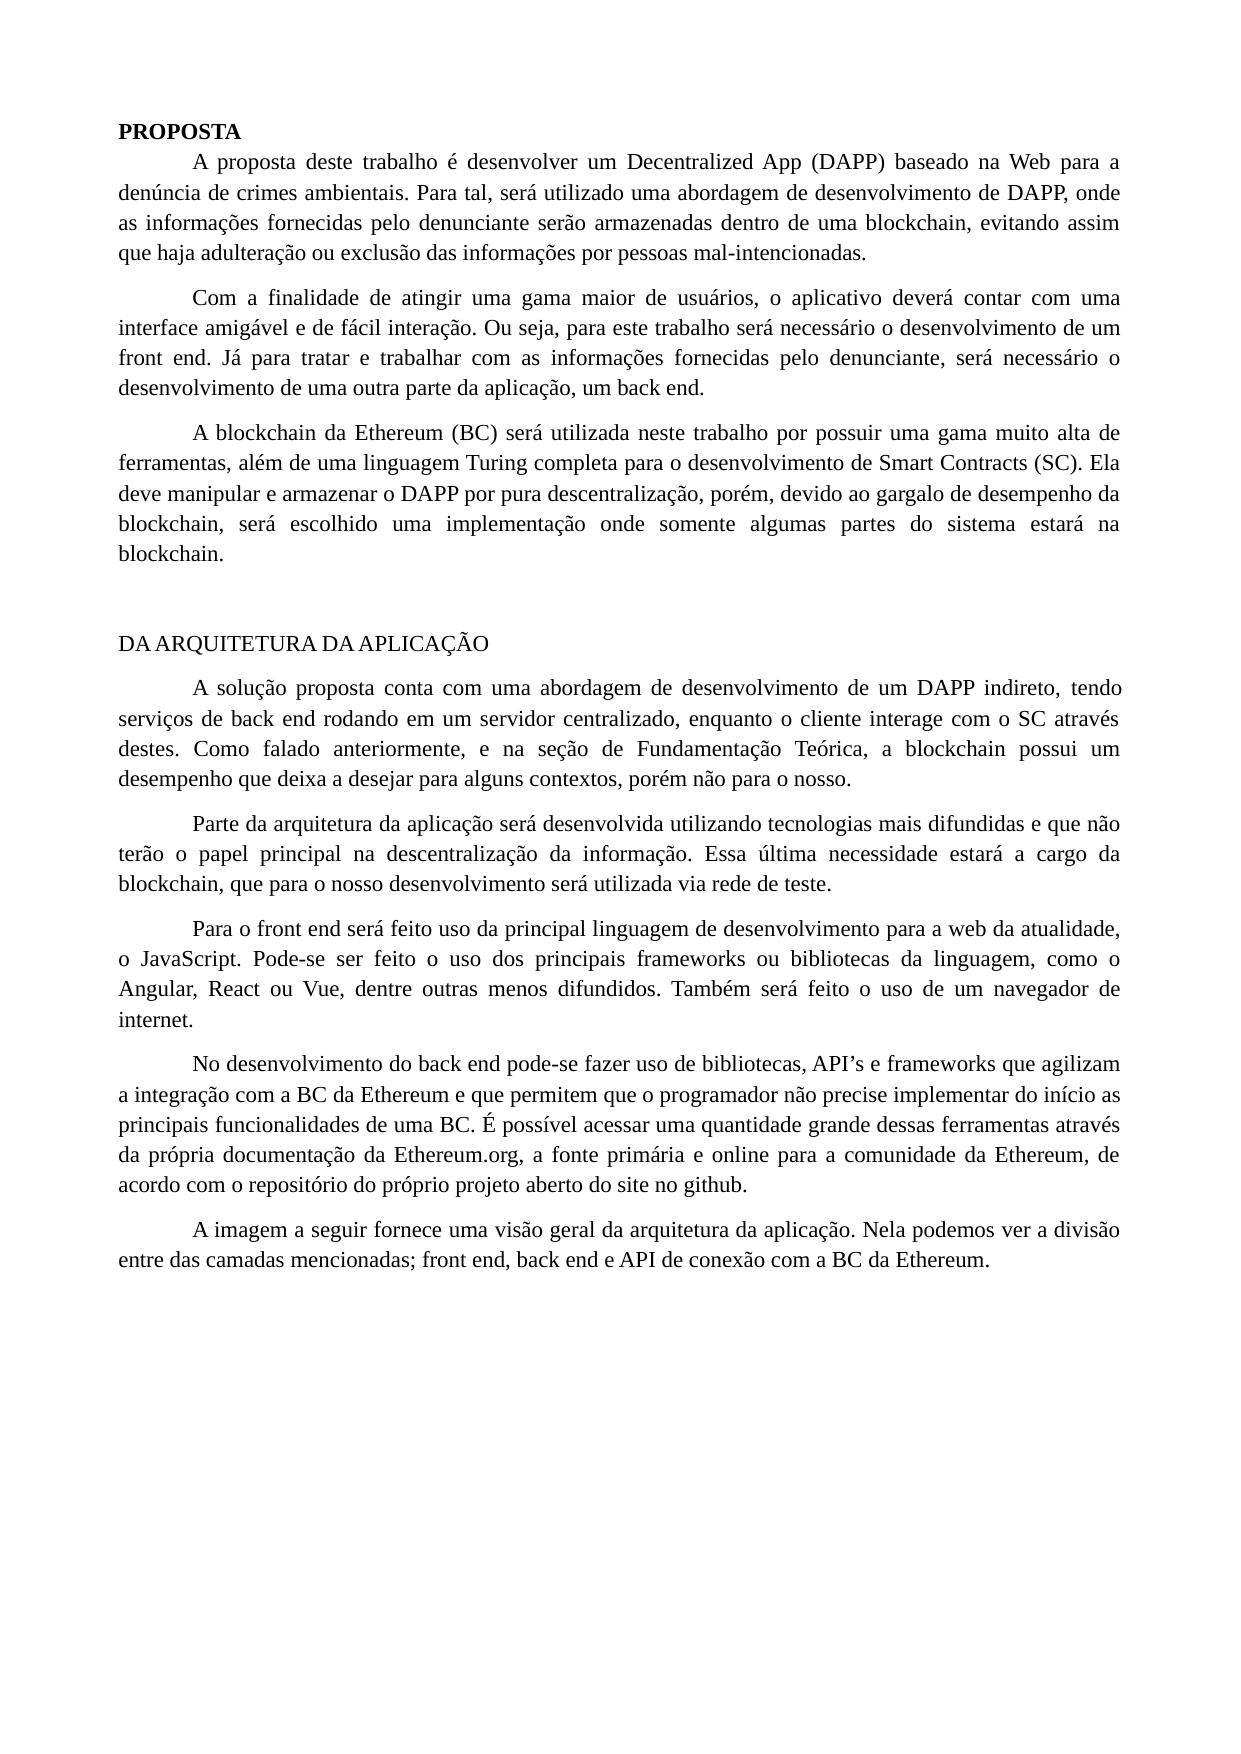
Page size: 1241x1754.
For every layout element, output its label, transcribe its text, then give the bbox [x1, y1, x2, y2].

text Para o front end será feito uso da principal linguagem de desenvolvimento para a web da atualidade, o JavaScript. Pode-se ser feito o uso dos principais frameworks ou bibliotecas da linguagem, como o Angular, React ou Vue, dentre outras menos difundidos. Também será feito o uso de um navegador de internet. [118, 915, 1122, 1032]
text Com a finalidade de atingir uma gama maior de usuários, o aplicativo deverá contar com uma interface amigável e de fácil interação. Ou seja, para este trabalho será necessário o desenvolvimento de um front end. Já para tratar e trabalhar com as informações fornecidas pelo denunciante, será necessário o desenvolvimento de uma outra parte da aplicação, um back end. [118, 284, 1122, 401]
text A blockchain da Ethereum (BC) será utilizada neste trabalho por possuir uma gama muito alta de ferramentas, além de uma linguagem Turing completa para o desenvolvimento de Smart Contracts (SC). Ela deve manipular e armazenar o DAPP por pura descentralização, porém, devido ao gargalo de desempenho da blockchain, será escolhido uma implementação onde somente algumas partes do sistema estará na blockchain. [118, 419, 1122, 566]
text A solução proposta conta com uma abordagem de desenvolvimento de um DAPP indireto, tendo serviços de back end rodando em um servidor centralizado, enquanto o cliente interage com o SC através destes. Como falado anteriormente, e na seção de Fundamentação Teórica, a blockchain possui um desempenho que deixa a desejar para alguns contextos, porém não para o nosso. [118, 674, 1122, 791]
text No desenvolvimento do back end pode-se fazer uso de bibliotecas, API’s e frameworks que agilizam a integração com a BC da Ethereum e que permitem que o programador não precise implementar do início as principais funcionalidades de uma BC. É possível acessar uma quantidade grande dessas ferramentas através da própria documentação da Ethereum.org, a fonte primária e online para a comunidade da Ethereum, de acordo com o repositório do próprio projeto aberto do site no github. [118, 1050, 1122, 1198]
text DA ARQUITETURA DA APLICAÇÃO [118, 629, 1122, 656]
text A imagem a seguir fornece uma visão geral da arquitetura da aplicação. Nela podemos ver a divisão entre das camadas mencionadas; front end, back end e API de conexão com a BC da Ethereum. [118, 1216, 1122, 1273]
text PROPOSTA [118, 118, 1122, 144]
text A proposta deste trabalho é desenvolver um Decentralized App (DAPP) baseado na Web para a denúncia de crimes ambientais. Para tal, será utilizado uma abordagem de desenvolvimento de DAPP, onde as informações fornecidas pelo denunciante serão armazenadas dentro de uma blockchain, evitando assim que haja adulteração ou exclusão das informações por pessoas mal-intencionadas. [118, 148, 1122, 265]
text Parte da arquitetura da aplicação será desenvolvida utilizando tecnologias mais difundidas e que não terão o papel principal na descentralização da informação. Essa última necessidade estará a cargo da blockchain, que para o nosso desenvolvimento será utilizada via rede de teste. [118, 810, 1122, 897]
